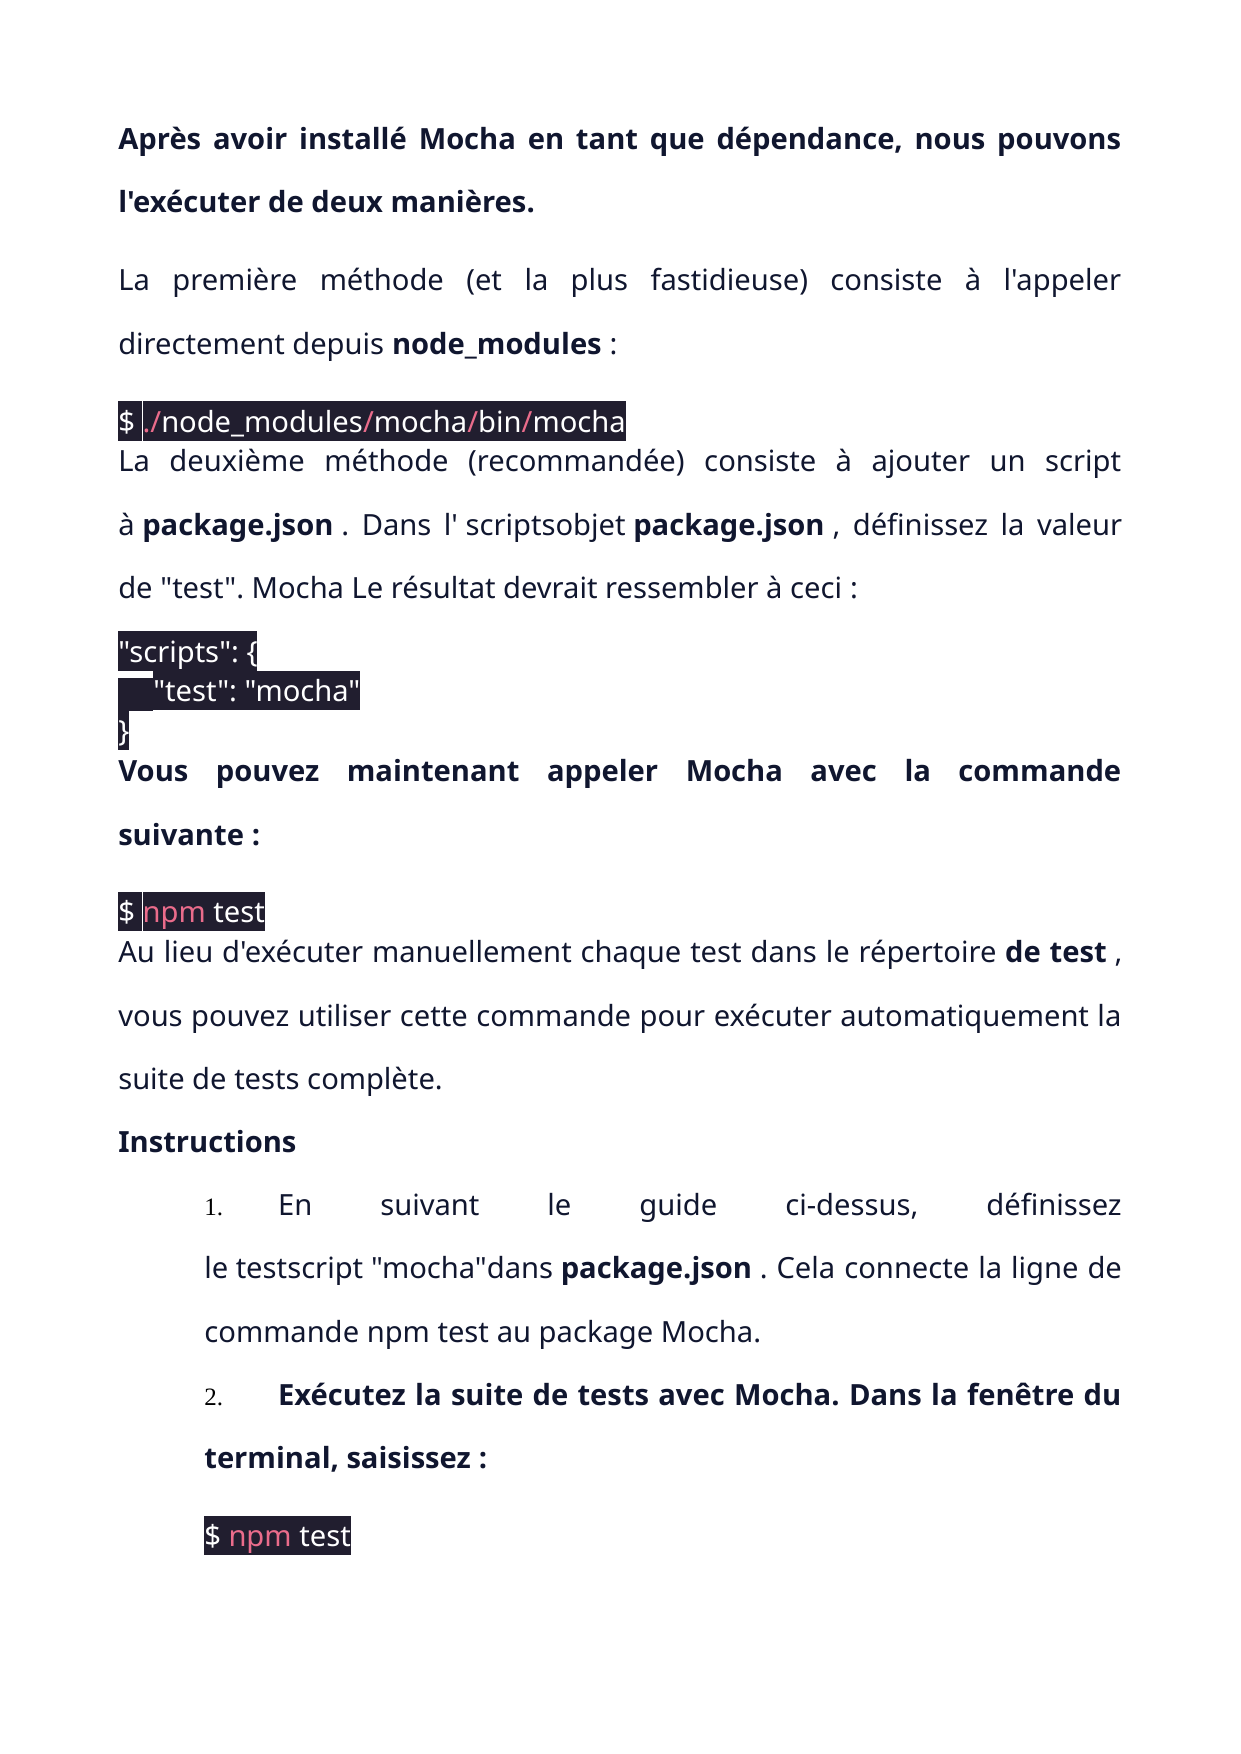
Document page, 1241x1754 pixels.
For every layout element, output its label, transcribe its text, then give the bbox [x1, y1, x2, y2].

text } [118, 711, 1122, 750]
text Au lieu d'exécuter manuellement chaque test dans le répertoire de test , vous pouvez utiliser cette commande pour exécuter automatiquement la suite de tests complète. [118, 931, 1122, 1098]
text La première méthode (et la plus fastidieuse) consiste à l'appeler directement depuis node_modules : [118, 259, 1122, 363]
text $ npm test [204, 1516, 1122, 1555]
list Exécutez la suite de tests avec Mocha. Dans la fenêtre du terminal, saisissez : [204, 1374, 1122, 1477]
text Vous pouvez maintenant appeler Mocha avec la commande suivante : [118, 750, 1122, 853]
text "scripts": { [118, 631, 1122, 671]
text La deuxième méthode (recommandée) consiste à ajouter un script à package.json . Dans l' scriptsobjet package.json , définissez la valeur de "test". Mocha Le résultat devrait ressembler à ceci : [118, 441, 1122, 607]
list En suivant le guide ci-dessus, définissez le testscript "mocha"dans package.json . Cela connecte la ligne de commande npm test au package Mocha. [204, 1184, 1122, 1351]
text $ ./node_modules/mocha/bin/mocha [118, 401, 1122, 441]
text Après avoir installé Mocha en tant que dépendance, nous pouvons l'exécuter de deux manières. [118, 118, 1122, 221]
text "test": "mocha" [118, 671, 1122, 711]
text Instructions [118, 1122, 1122, 1161]
text $ npm test [118, 892, 1122, 931]
